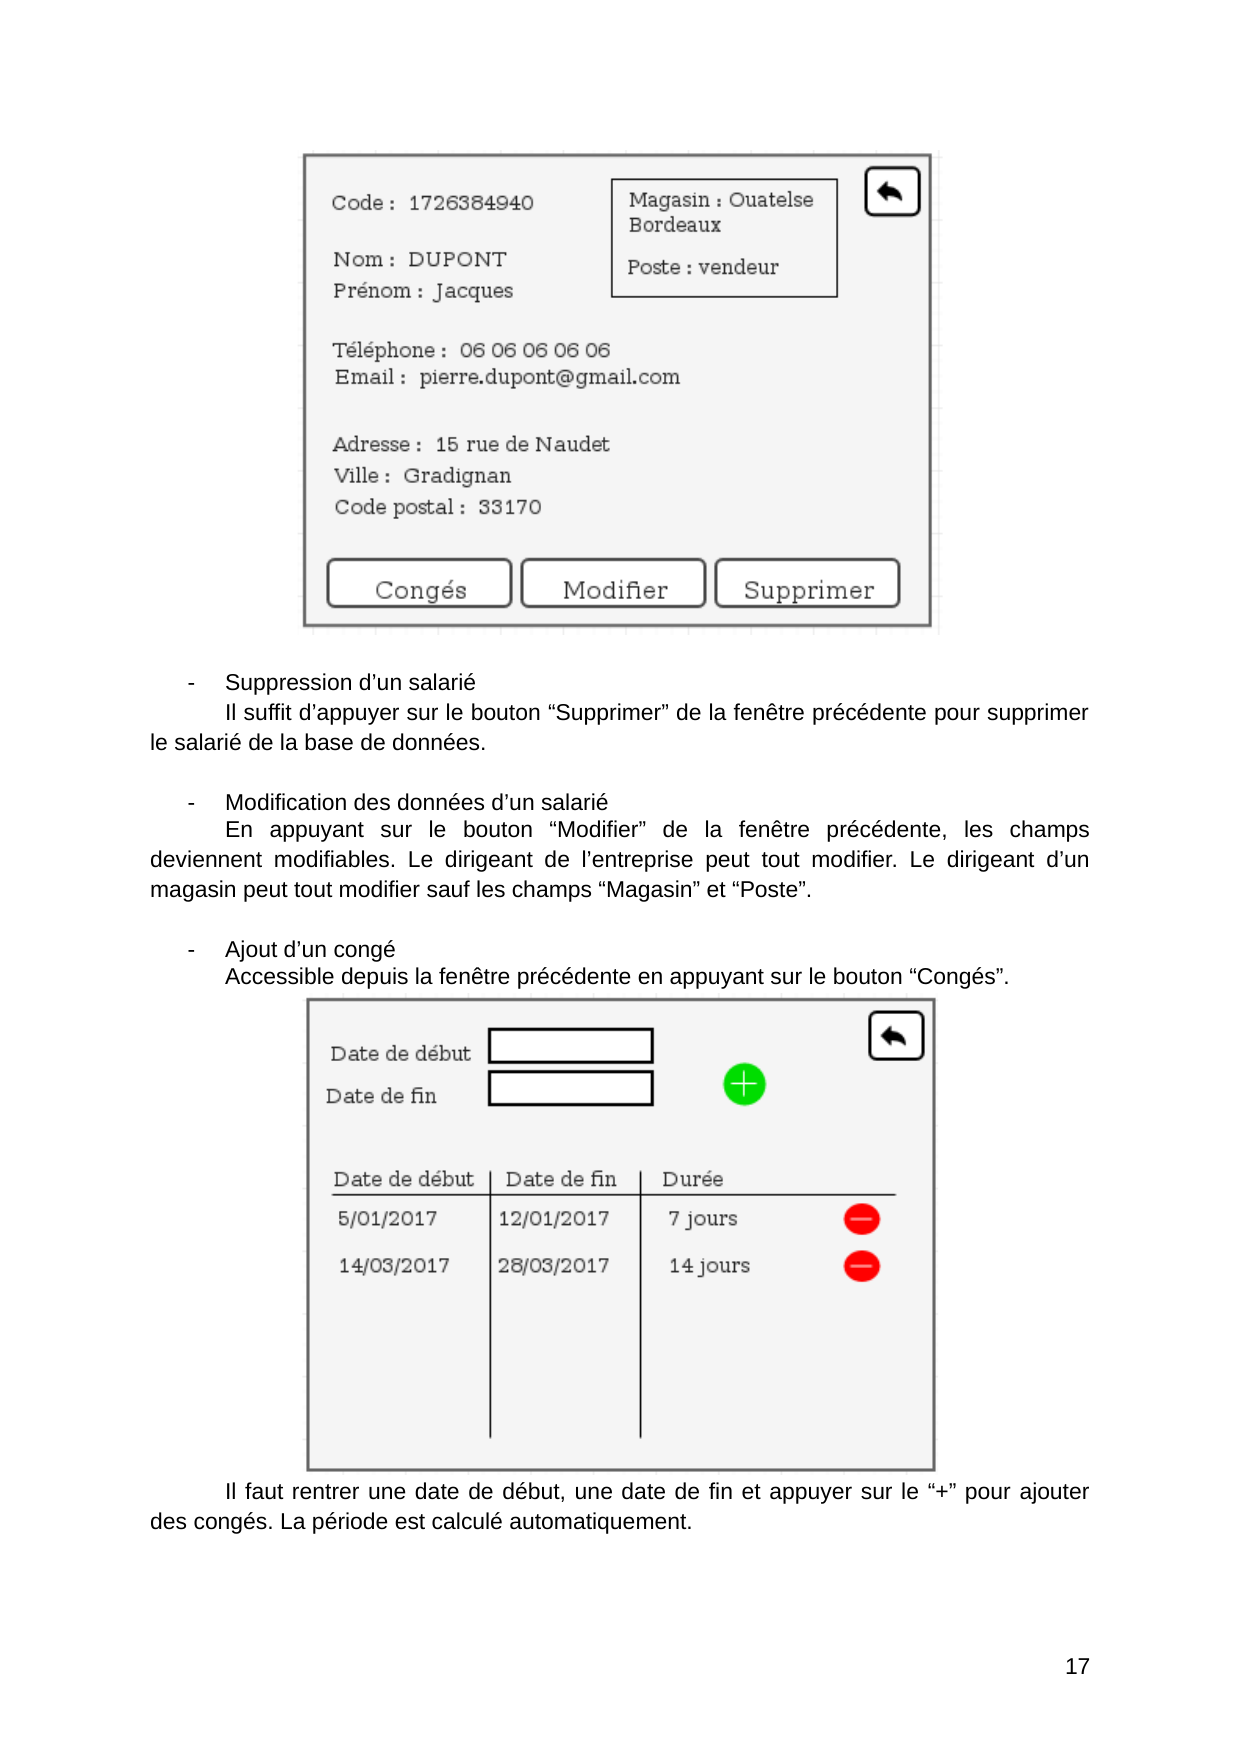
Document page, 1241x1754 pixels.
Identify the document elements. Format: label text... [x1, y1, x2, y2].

list Suppression d’un salarié [187, 668, 1090, 695]
text Il suffit d’appuyer sur le bouton “Supprimer” de la fenêtre précédente pour supprimer le salarié de la base de données. [150, 699, 1090, 755]
picture [297, 150, 943, 635]
text En appuyant sur le bouton “Modifier” de la fenêtre précédente, les champs deviennent modifiables. Le dirigeant de l’entreprise peut tout modifier. Le dirigeant d’un magasin peut tout modifier sauf les champs “Magasin” et “Poste”. [150, 816, 1090, 902]
subtitle Modification des données d’un salarié [187, 789, 1090, 816]
picture [302, 993, 939, 1475]
subtitle Ajout d’un congé [187, 936, 1090, 963]
text Accessible depuis la fenêtre précédente en appuyant sur le bouton “Congés”. [150, 963, 1090, 989]
text Il faut rentrer une date de début, une date de fin et appuyer sur le “+” pour ajouter des congés. La période est calculé automatiquement. [150, 1478, 1090, 1535]
